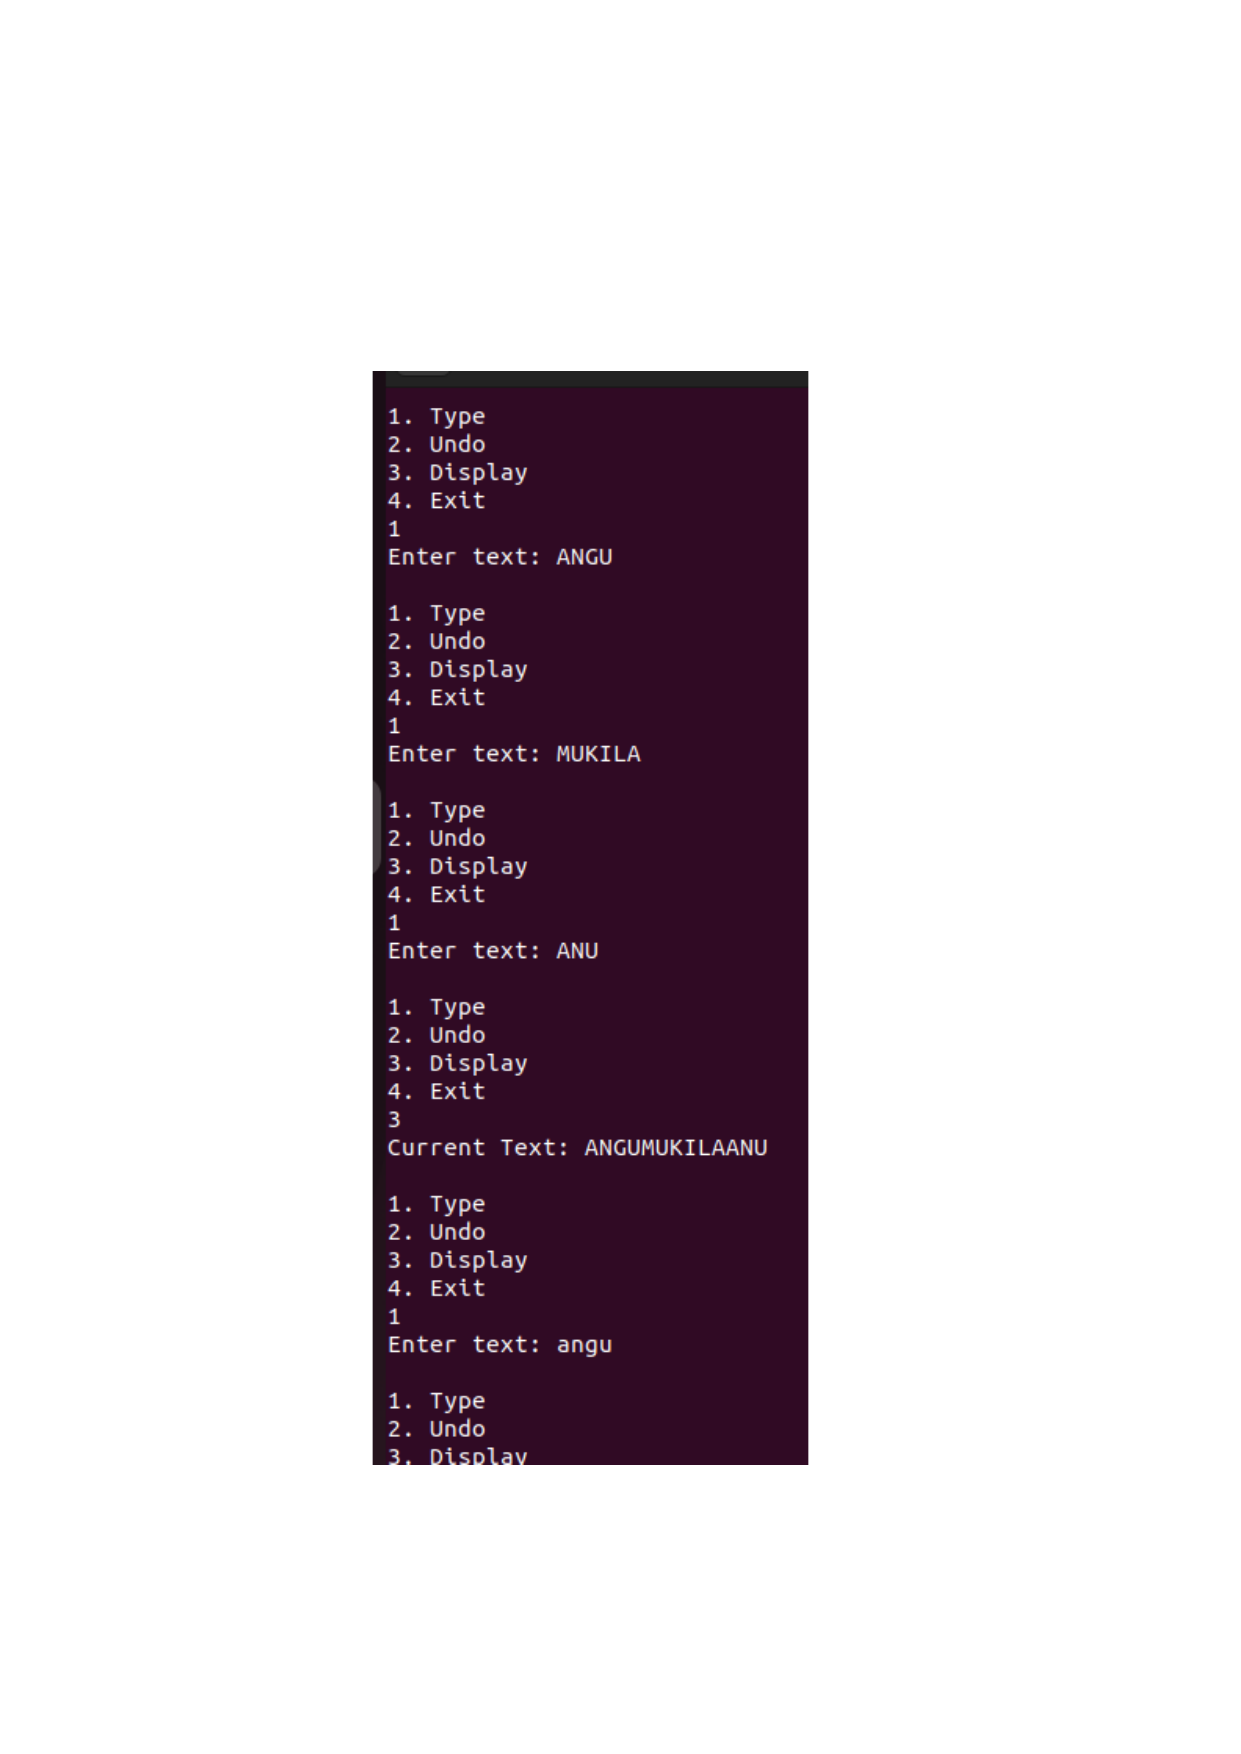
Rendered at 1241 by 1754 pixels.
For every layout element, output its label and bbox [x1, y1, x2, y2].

picture [372, 371, 809, 1465]
